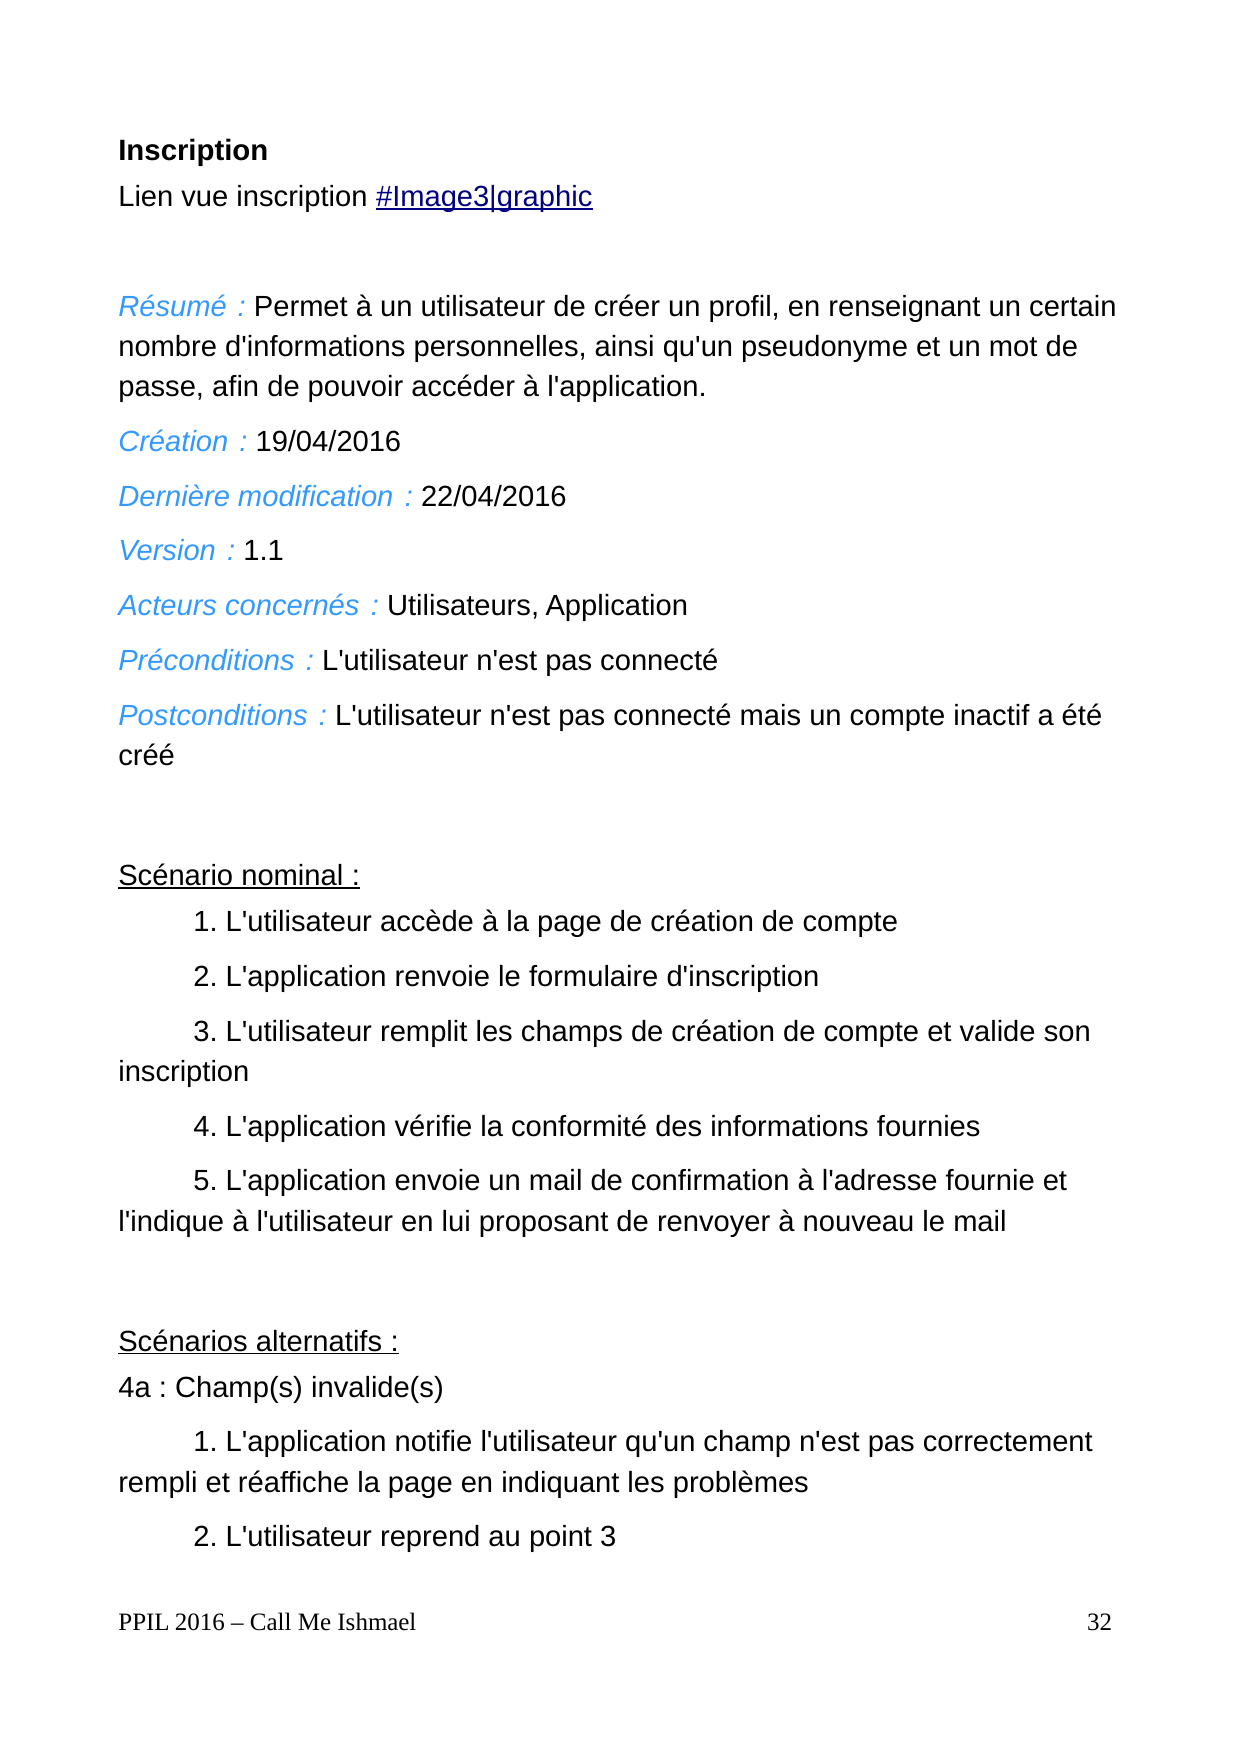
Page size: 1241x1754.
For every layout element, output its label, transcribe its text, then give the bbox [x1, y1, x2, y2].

text 2. L'utilisateur reprend au point 3 [118, 1519, 1122, 1553]
text Postconditions : L'utilisateur n'est pas connecté mais un compte inactif a été créé [118, 698, 1122, 771]
subtitle Inscription [118, 133, 1122, 166]
text Dernière modification : 22/04/2016 [118, 478, 1122, 512]
text 5. L'application envoie un mail de confirmation à l'adresse fournie et l'indique à l'utilisateur en lui proposant de renvoyer à nouveau le mail [118, 1163, 1122, 1237]
text 4. L'application vérifie la conformité des informations fournies [118, 1108, 1122, 1142]
text 1. L'utilisateur accède à la page de création de compte [118, 904, 1122, 937]
text 2. L'application renvoie le formulaire d'inscription [118, 959, 1122, 992]
text Version : 1.1 [118, 533, 1122, 567]
text 3. L'utilisateur remplit les champs de création de compte et valide son inscription [118, 1013, 1122, 1087]
text 4a : Champ(s) invalide(s) [118, 1369, 1122, 1403]
text Résumé : Permet à un utilisateur de créer un profil, en renseignant un certain nombre d'informations personnelles, ainsi qu'un pseudonyme et un mot de passe, afin de pouvoir accéder à l'application. [118, 288, 1122, 402]
subtitle Scénario nominal : [118, 858, 1122, 891]
text Lien vue inscription #Image3|graphic [118, 179, 1122, 212]
text Préconditions : L'utilisateur n'est pas connecté [118, 643, 1122, 676]
text 1. L'application notifie l'utilisateur qu'un champ n'est pas correctement rempli et réaffiche la page en indiquant les problèmes [118, 1424, 1122, 1498]
text Acteurs concernés : Utilisateurs, Application [118, 588, 1122, 622]
subtitle Scénarios alternatifs : [118, 1323, 1122, 1357]
text Création : 19/04/2016 [118, 424, 1122, 457]
